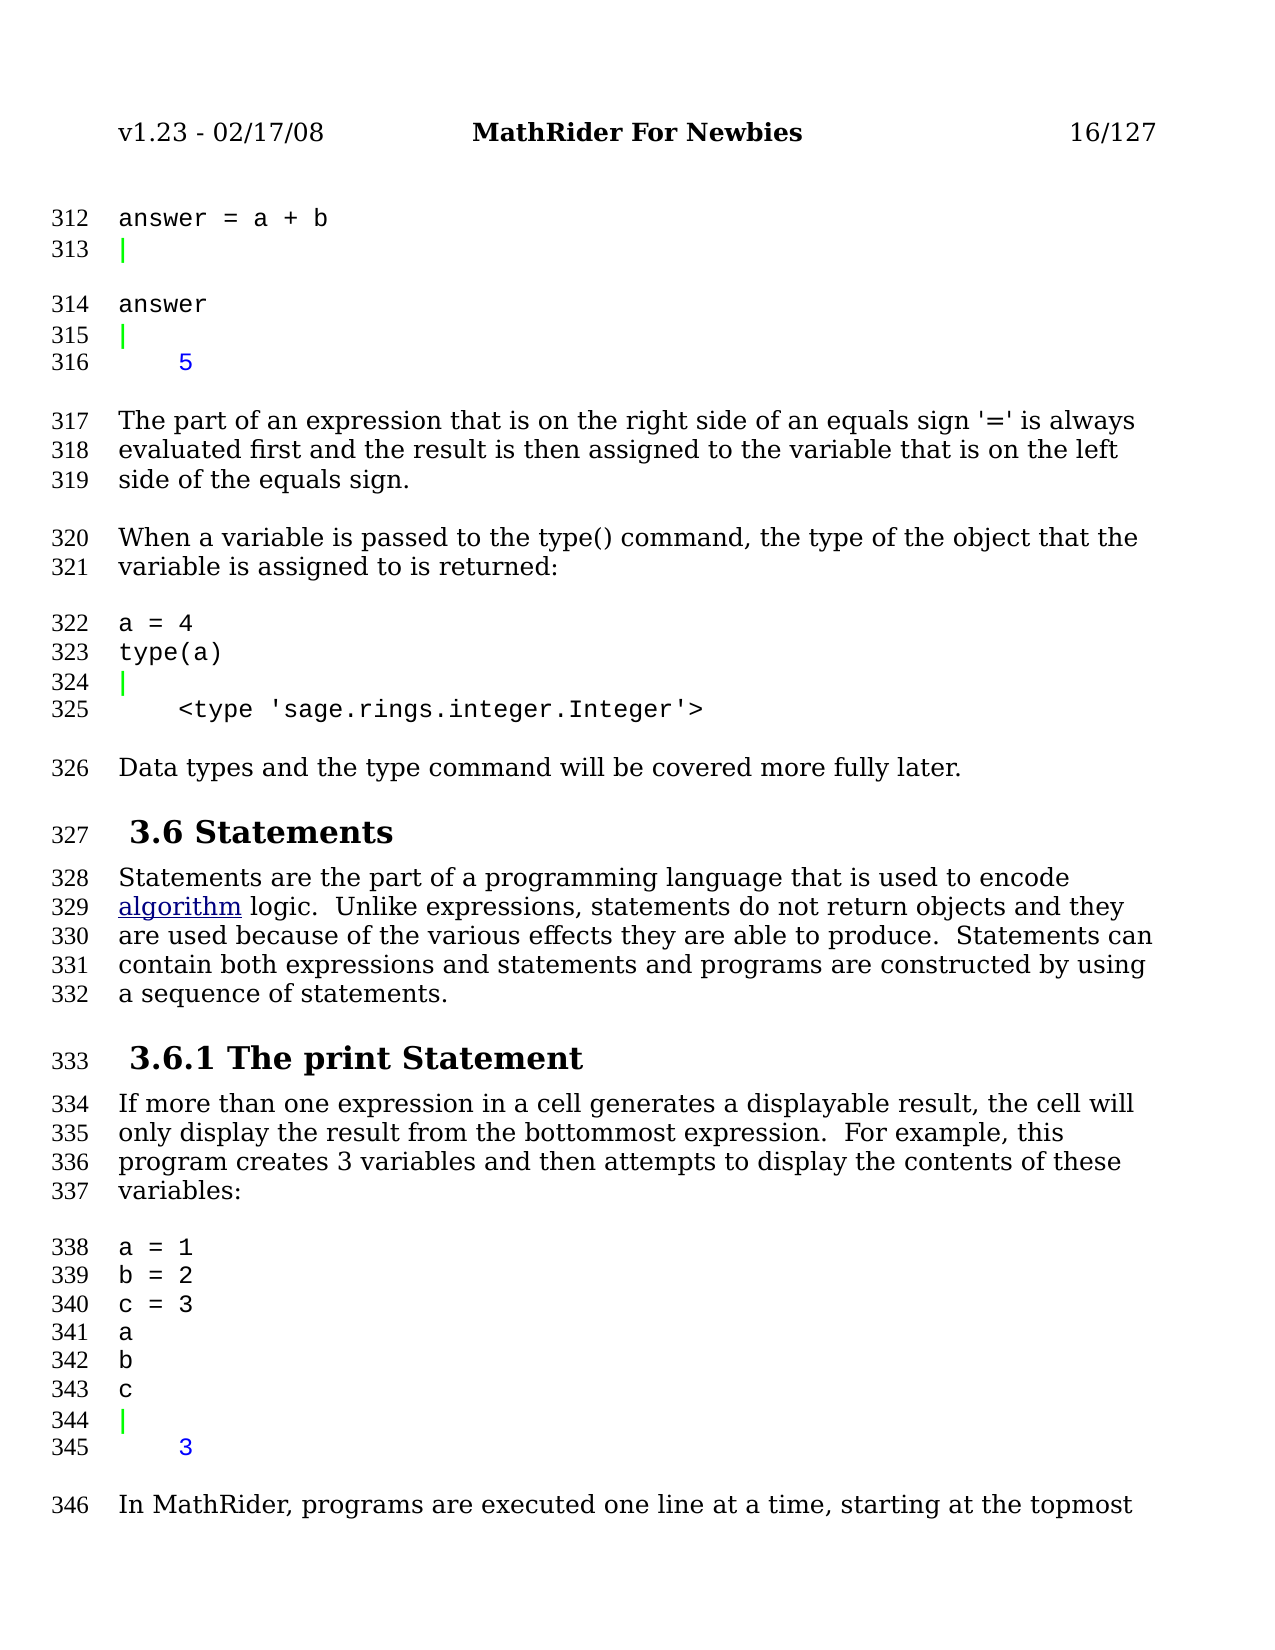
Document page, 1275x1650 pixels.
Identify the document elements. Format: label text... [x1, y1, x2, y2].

text Statements are the part of a programming language that is used to encode algorithm logic. Unlike expressions, statements do not return objects and they are used because of the various effects they are able to produce. Statements can contain both expressions and statements and programs are constructed by using a sequence of statements. [118, 863, 1157, 1009]
text | [118, 234, 1157, 263]
text b [118, 1348, 1157, 1376]
text answer = a + b [118, 205, 1157, 234]
text a [118, 1320, 1157, 1348]
subtitle The print Statement [118, 1040, 1157, 1077]
text In MathRider, programs are executed one line at a time, starting at the topmost [118, 1491, 1157, 1520]
text type(a) [118, 639, 1157, 667]
text 5 [118, 349, 1157, 377]
text The part of an expression that is on the right side of an equals sign '=' is always evaluated first and the result is then assigned to the variable that is on the left side of the equals sign. [118, 407, 1157, 494]
text b = 2 [118, 1263, 1157, 1291]
text Data types and the type command will be covered more fully later. [118, 753, 1157, 783]
text | [118, 320, 1157, 349]
text | [118, 1405, 1157, 1434]
text a = 4 [118, 611, 1157, 639]
text If more than one expression in a cell generates a displayable result, the cell will only display the result from the bottommost expression. For example, this program creates 3 variables and then attempts to display the contents of these variables: [118, 1089, 1157, 1206]
text <type 'sage.rings.integer.Integer'> [118, 697, 1157, 725]
text a = 1 [118, 1235, 1157, 1263]
subtitle Statements [118, 814, 1157, 851]
text c [118, 1376, 1157, 1405]
text 3 [118, 1434, 1157, 1462]
text When a variable is passed to the type() command, the type of the object that the variable is assigned to is returned: [118, 523, 1157, 582]
text answer [118, 291, 1157, 320]
text | [118, 667, 1157, 697]
text c = 3 [118, 1291, 1157, 1320]
